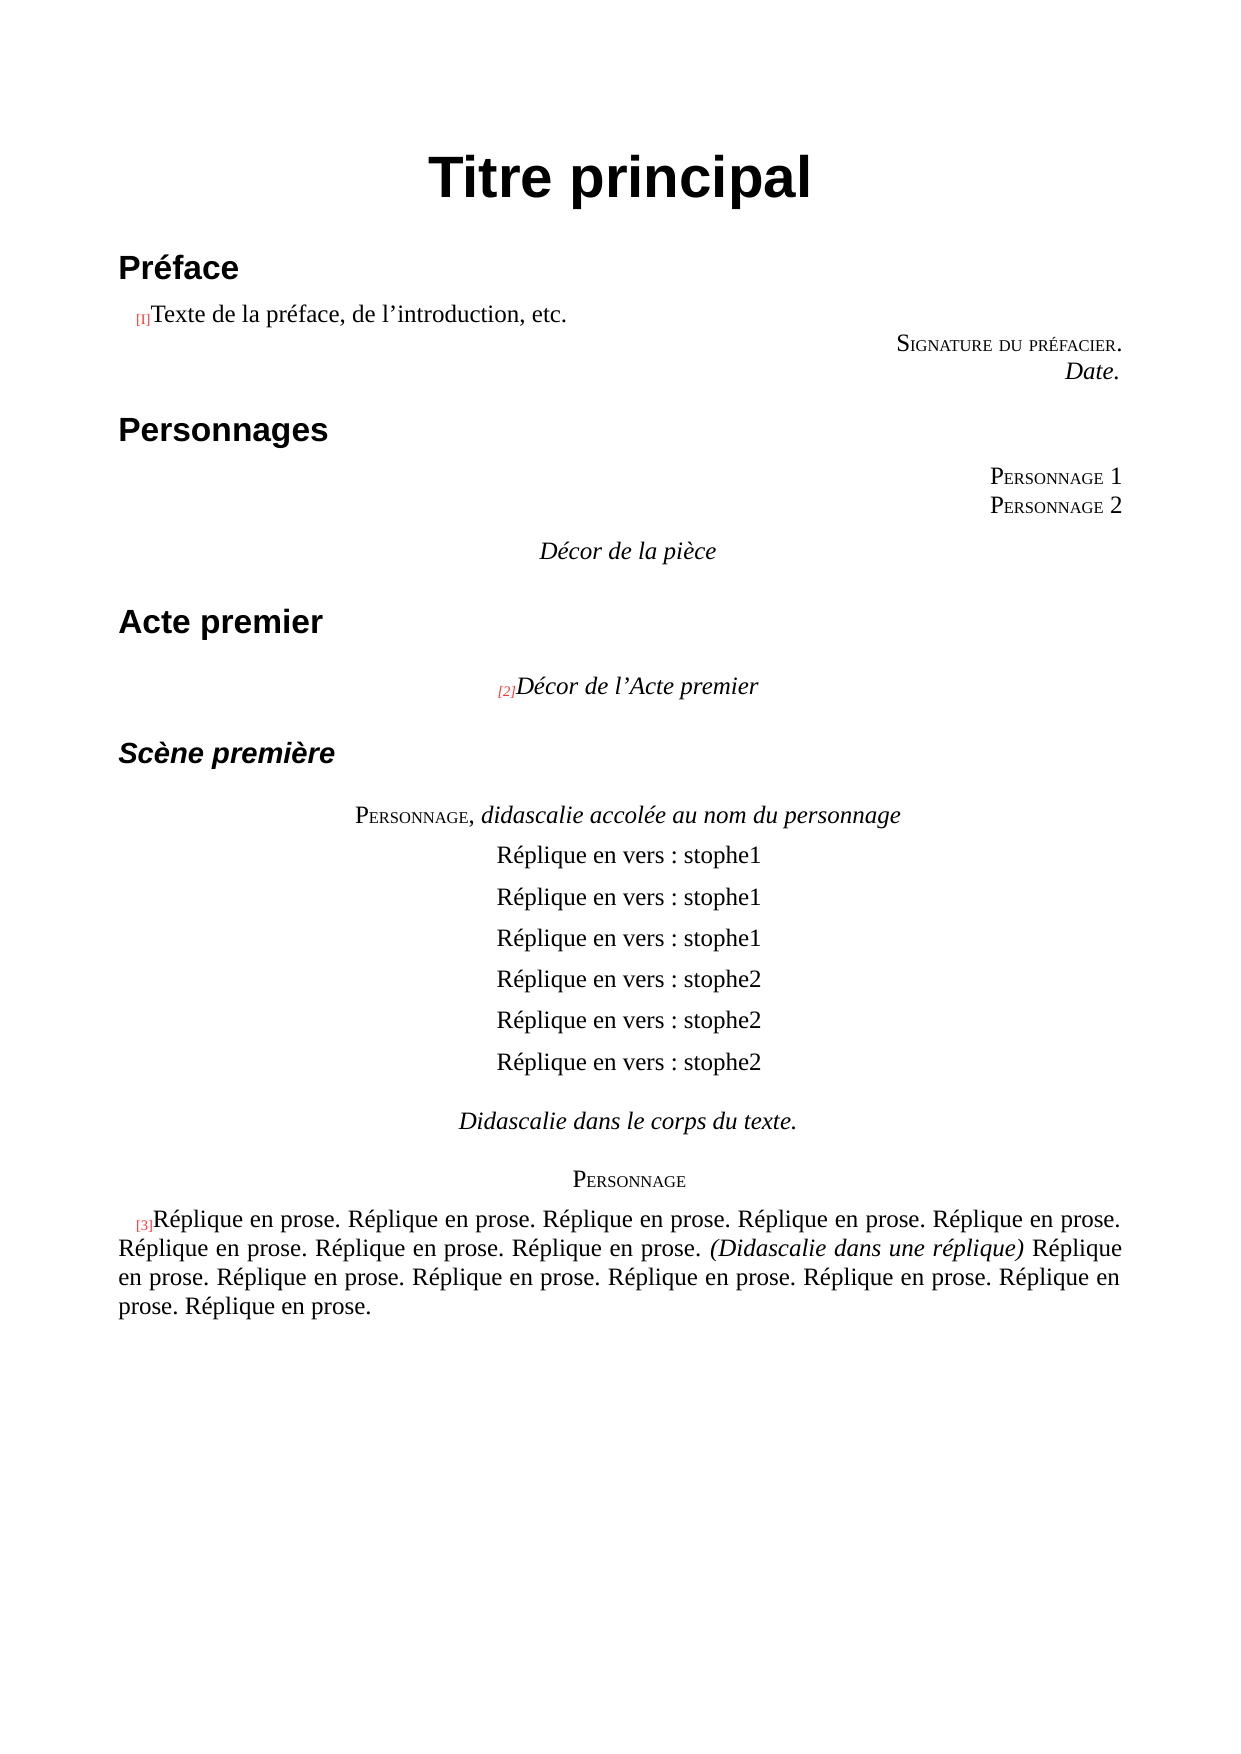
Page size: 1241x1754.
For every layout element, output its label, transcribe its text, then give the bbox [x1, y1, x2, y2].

subtitle Acte premier [118, 602, 1122, 641]
text [I]Texte de la préface, de l’introduction, etc. [118, 299, 1122, 328]
subtitle Scène première [118, 736, 1122, 770]
text Personnage 2 [177, 490, 1122, 519]
subtitle Préface [118, 248, 1122, 286]
text Réplique en vers : stophe1 [118, 923, 1122, 952]
text [3]Réplique en prose. Réplique en prose. Réplique en prose. Réplique en prose. Réplique en prose. Réplique en prose. Réplique en prose. Réplique en prose. (Didascalie dans une réplique) Réplique en prose. Réplique en prose. Réplique en prose. Réplique en prose. Réplique en prose. Réplique en prose. Réplique en prose. [118, 1204, 1122, 1319]
text Décor de la pièce [118, 536, 1122, 565]
text Réplique en vers : stophe2 [118, 964, 1122, 993]
title Titre principal [118, 143, 1122, 210]
text Réplique en vers : stophe2 [118, 1006, 1122, 1034]
text Personnage, didascalie accolée au nom du personnage [118, 800, 1122, 829]
subtitle Personnages [118, 410, 1122, 449]
text Réplique en vers : stophe2 [118, 1047, 1122, 1076]
text Personnage 1 [177, 461, 1122, 490]
text Signature du préfacier. [118, 328, 1122, 356]
text Personnage [118, 1164, 1122, 1193]
text Didascalie dans le corps du texte. [118, 1106, 1122, 1134]
text Réplique en vers : stophe1 [118, 882, 1122, 911]
text [2]Décor de l’Acte premier [118, 671, 1122, 699]
text Réplique en vers : stophe1 [118, 841, 1122, 869]
text Date. [118, 356, 1122, 385]
